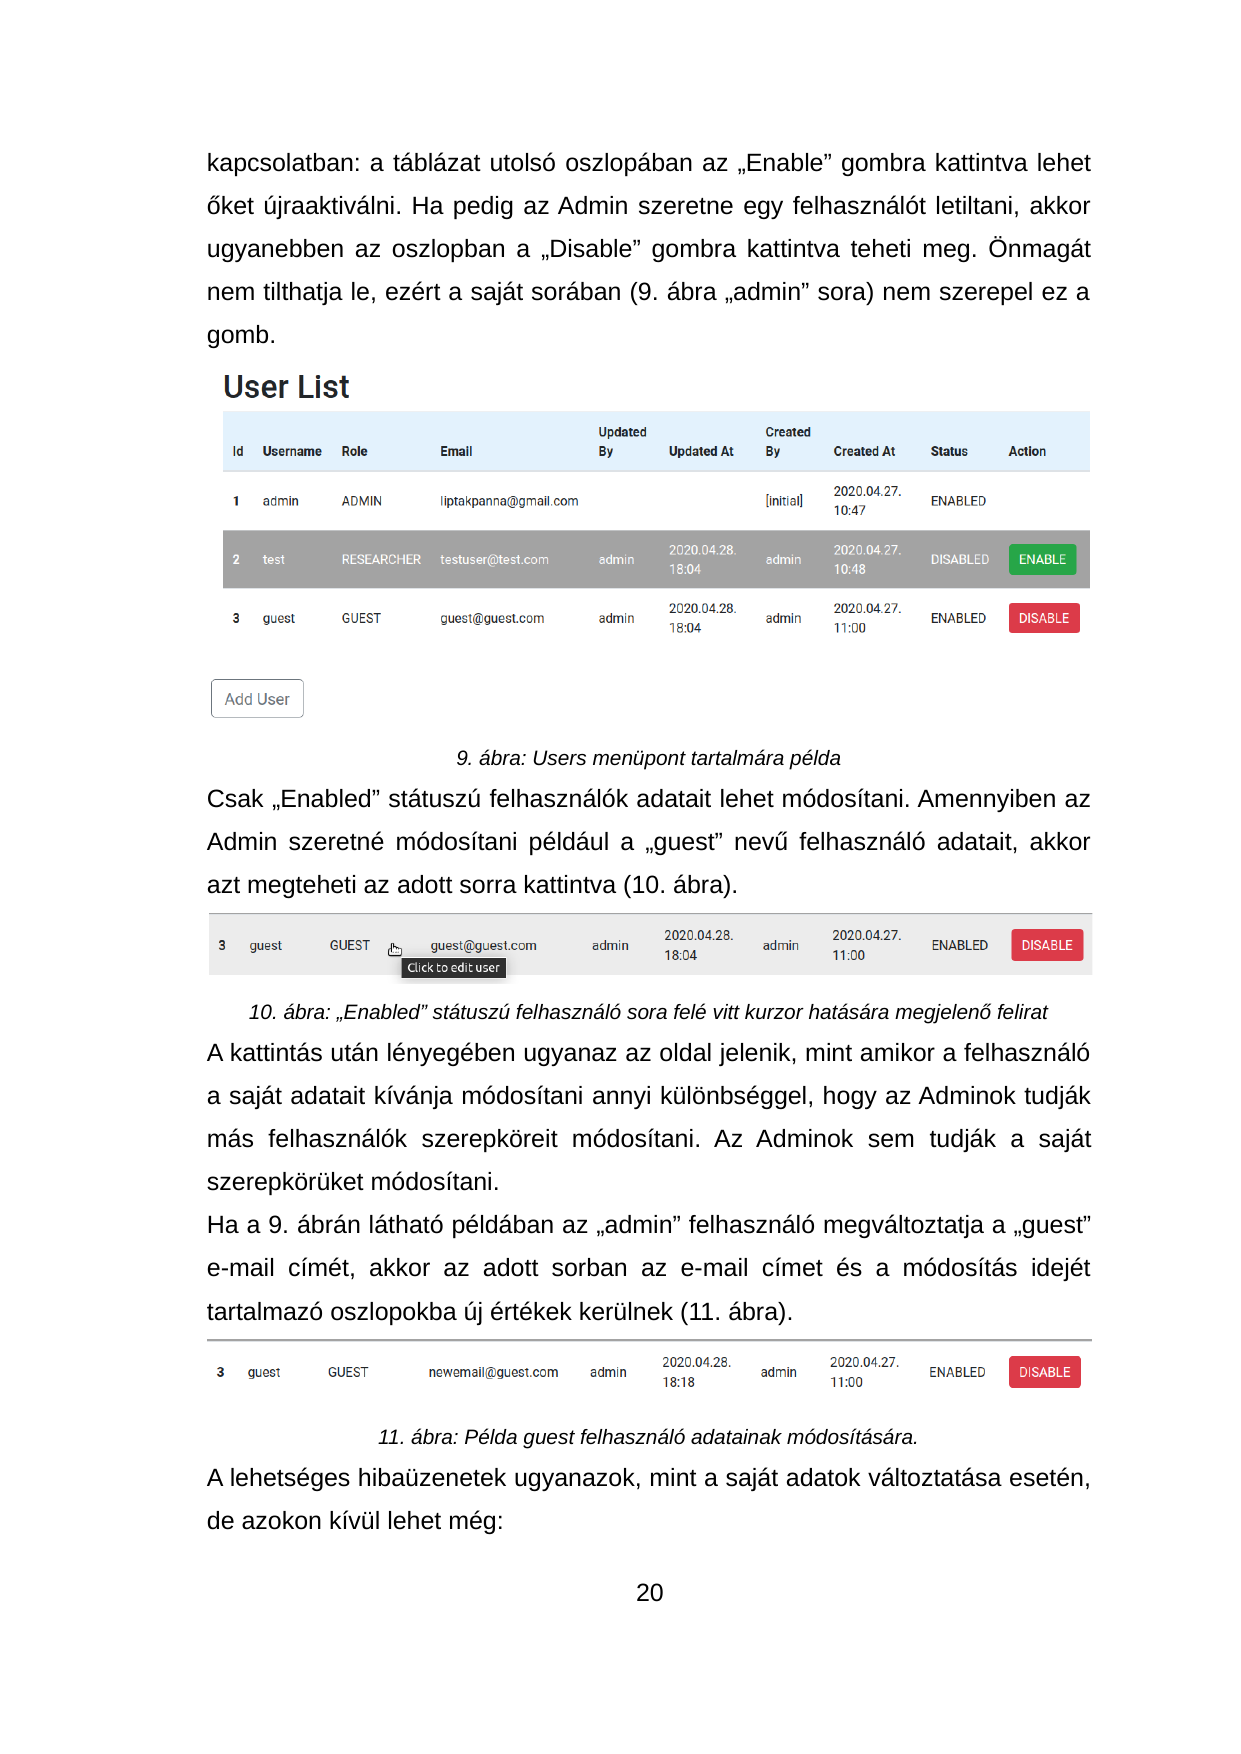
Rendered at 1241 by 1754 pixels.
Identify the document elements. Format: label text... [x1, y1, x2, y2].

text 11. ábra: Példa guest felhasználó adatainak módosítására. [207, 1409, 1093, 1449]
text A kattintás után lényegében ugyanaz az oldal jelenik, mint amikor a felhasználó a saját adatait kívánja módosítani annyi különbséggel, hogy az Adminok tudják más felhasználók szerepköreit módosítani. Az Adminok sem tudják a saját szerepkörüket módosítani. [207, 1023, 1093, 1196]
text A lehetséges hibaüzenetek ugyanazok, mint a saját adatok változtatása esetén, de azokon kívül lehet még: [207, 1449, 1093, 1535]
picture [206, 913, 1093, 984]
picture [206, 363, 1093, 730]
text kapcsolatban: a táblázat utolsó oszlopában az „Enable” gombra kattintva lehet őket újraaktiválni. Ha pedig az Admin szeretne egy felhasználót letiltani, akkor ugyanebben az oszlopban a „Disable” gombra kattintva teheti meg. Önmagát nem tilthatja le, ezért a saját sorában (9. ábra „admin” sora) nem szerepel ez a gomb. [207, 148, 1093, 349]
picture [206, 1339, 1093, 1409]
text 9. ábra: Users menüpont tartalmára példa [207, 730, 1093, 770]
text Ha a 9. ábrán látható példában az „admin” felhasználó megváltoztatja a „guest” e-mail címét, akkor az adott sorban az e-mail címet és a módosítás idejét tartalmazó oszlopokba új értékek kerülnek (11. ábra). [207, 1210, 1093, 1325]
text Csak „Enabled” státuszú felhasználók adatait lehet módosítani. Amennyiben az Admin szeretné módosítani például a „guest” nevű felhasználó adatait, akkor azt megteheti az adott sorra kattintva (10. ábra). [207, 770, 1093, 899]
text 10. ábra: „Enabled” státuszú felhasználó sora felé vitt kurzor hatására megjelenő felirat [207, 984, 1093, 1023]
